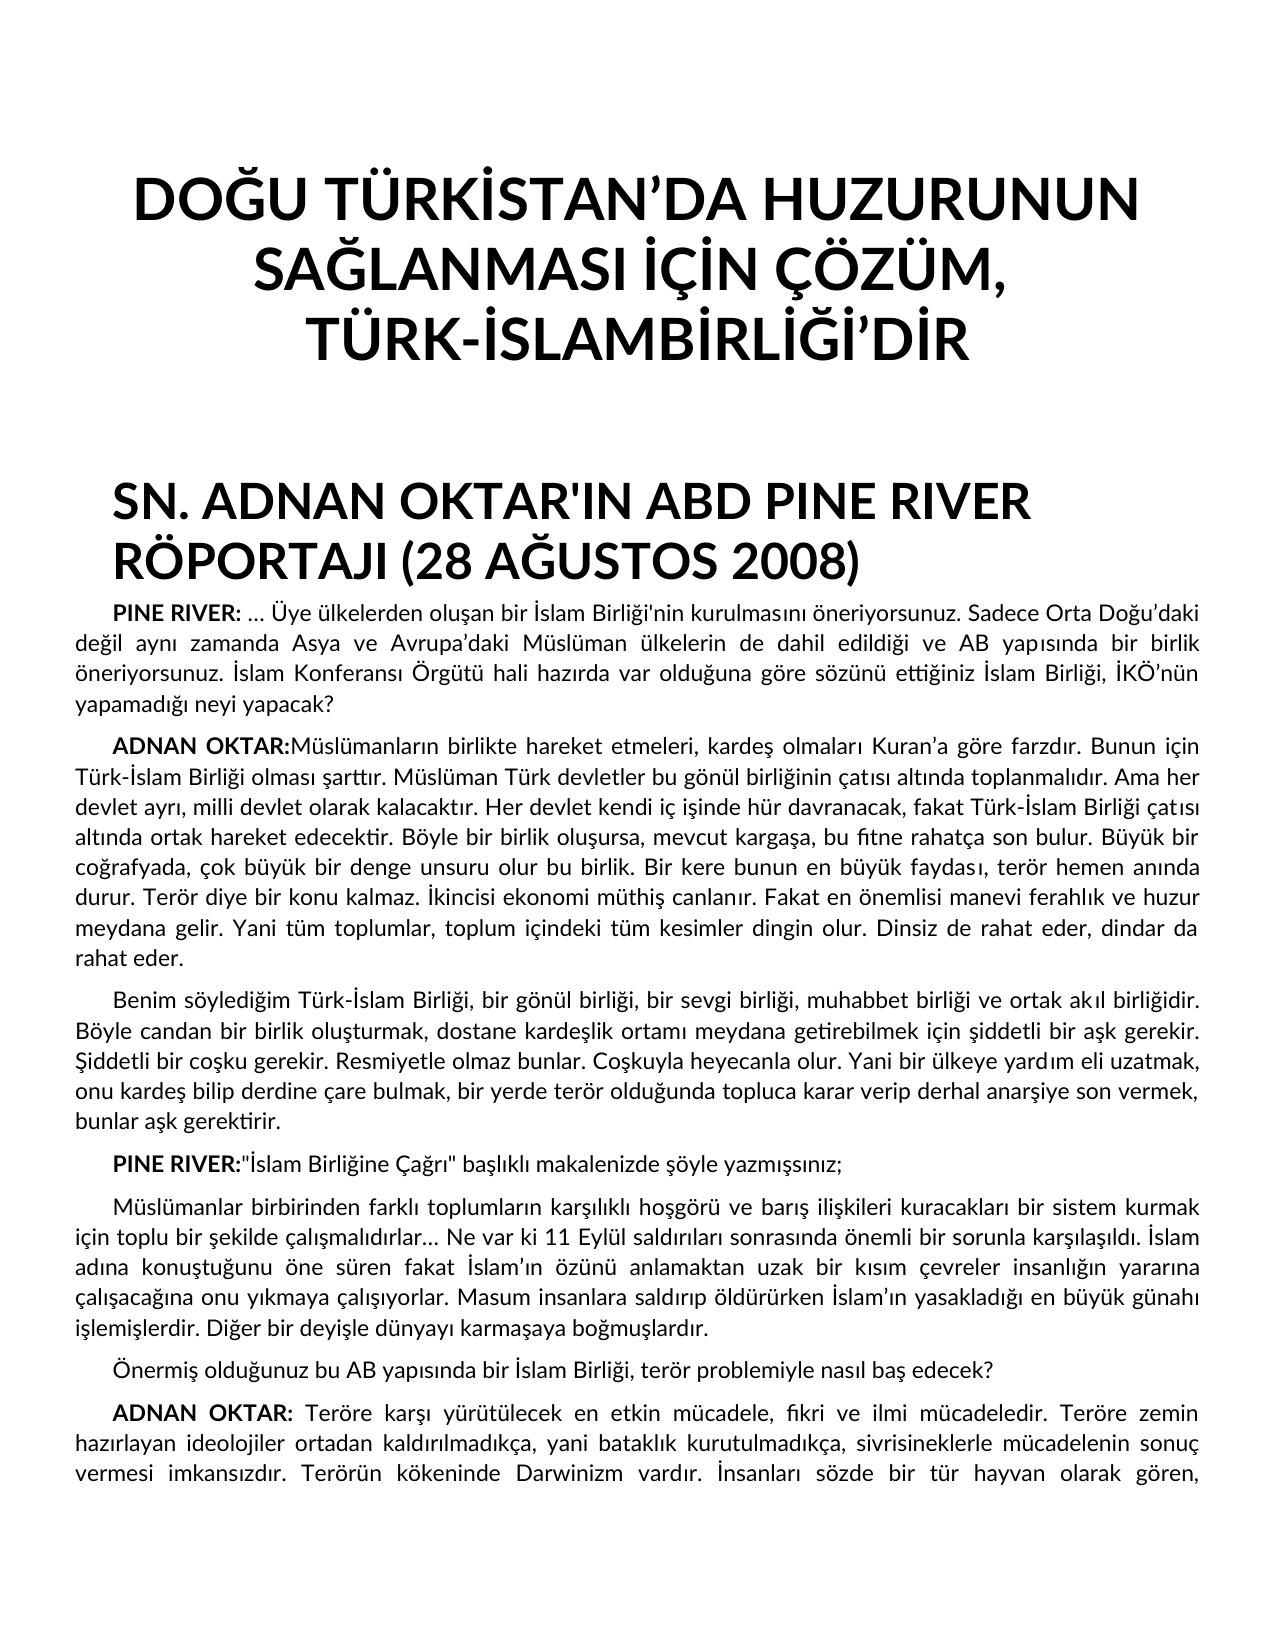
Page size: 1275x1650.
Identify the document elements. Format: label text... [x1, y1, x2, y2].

text Önermiş olduğunuz bu AB yapısında bir İslam Birliği, terör problemiyle nasıl baş edecek? [75, 1356, 1200, 1383]
subtitle DOĞU TÜRKİSTAN’DA HUZURUNUN SAĞLANMASI İÇİN ÇÖZÜM, TÜRK-İSLAMBİRLİĞİ’DİR [75, 162, 1200, 372]
text Benim söylediğim Türk-İslam Birliği, bir gönül birliği, bir sevgi birliği, muhabbet birliği ve ortak akıl birliğidir. Böyle candan bir birlik oluşturmak, dostane kardeşlik ortamı meydana getirebilmek için şiddetli bir aşk gerekir. Şiddetli bir coşku gerekir. Resmiyetle olmaz bunlar. Coşkuyla heyecanla olur. Yani bir ülkeye yardım eli uzatmak, onu kardeş bilip derdine çare bulmak, bir yerde terör olduğunda topluca karar verip derhal anarşiye son vermek, bunlar aşk gerektirir. [75, 986, 1200, 1134]
subtitle SN. ADNAN OKTAR'IN ABD PINE RIVER RÖPORTAJI (28 AĞUSTOS 2008) [112, 470, 1200, 590]
text ADNAN OKTAR:Müslümanların birlikte hareket etmeleri, kardeş olmaları Kuran’a göre farzdır. Bunun için Türk-İslam Birliği olması şarttır. Müslüman Türk devletler bu gönül birliğinin çatısı altında toplanmalıdır. Ama her devlet ayrı, milli devlet olarak kalacaktır. Her devlet kendi iç işinde hür davranacak, fakat Türk-İslam Birliği çatısı altında ortak hareket edecektir. Böyle bir birlik oluşursa, mevcut kargaşa, bu fitne rahatça son bulur. Büyük bir coğrafyada, çok büyük bir denge unsuru olur bu birlik. Bir kere bunun en büyük faydası, terör hemen anında durur. Terör diye bir konu kalmaz. İkincisi ekonomi müthiş canlanır. Fakat en önemlisi manevi ferahlık ve huzur meydana gelir. Yani tüm toplumlar, toplum içindeki tüm kesimler dingin olur. Dinsiz de rahat eder, dindar da rahat eder. [75, 732, 1200, 971]
text PINE RIVER:"İslam Birliğine Çağrı" başlıklı makalenizde şöyle yazmışsınız; [75, 1150, 1200, 1177]
text PINE RIVER: … Üye ülkelerden oluşan bir İslam Birliği'nin kurulmasını öneriyorsunuz. Sadece Orta Doğu’daki değil aynı zamanda Asya ve Avrupa’daki Müslüman ülkelerin de dahil edildiği ve AB yapısında bir birlik öneriyorsunuz. İslam Konferansı Örgütü hali hazırda var olduğuna göre sözünü ettiğiniz İslam Birliği, İKÖ’nün yapamadığı neyi yapacak? [75, 599, 1200, 717]
text Müslümanlar birbirinden farklı toplumların karşılıklı hoşgörü ve barış ilişkileri kuracakları bir sistem kurmak için toplu bir şekilde çalışmalıdırlar… Ne var ki 11 Eylül saldırıları sonrasında önemli bir sorunla karşılaşıldı. İslam adına konuştuğunu öne süren fakat İslam’ın özünü anlamaktan uzak bir kısım çevreler insanlığın yararına çalışacağına onu yıkmaya çalışıyorlar. Masum insanlara saldırıp öldürürken İslam’ın yasakladığı en büyük günahı işlemişlerdir. Diğer bir deyişle dünyayı karmaşaya boğmuşlardır. [75, 1192, 1200, 1341]
text ADNAN OKTAR: Teröre karşı yürütülecek en etkin mücadele, fikri ve ilmi mücadeledir. Teröre zemin hazırlayan ideolojiler ortadan kaldırılmadıkça, yani bataklık kurutulmadıkça, sivrisineklerle mücadelenin sonuç vermesi imkansızdır. Terörün kökeninde Darwinizm vardır. İnsanları sözde bir tür hayvan olarak gören, [75, 1399, 1200, 1487]
